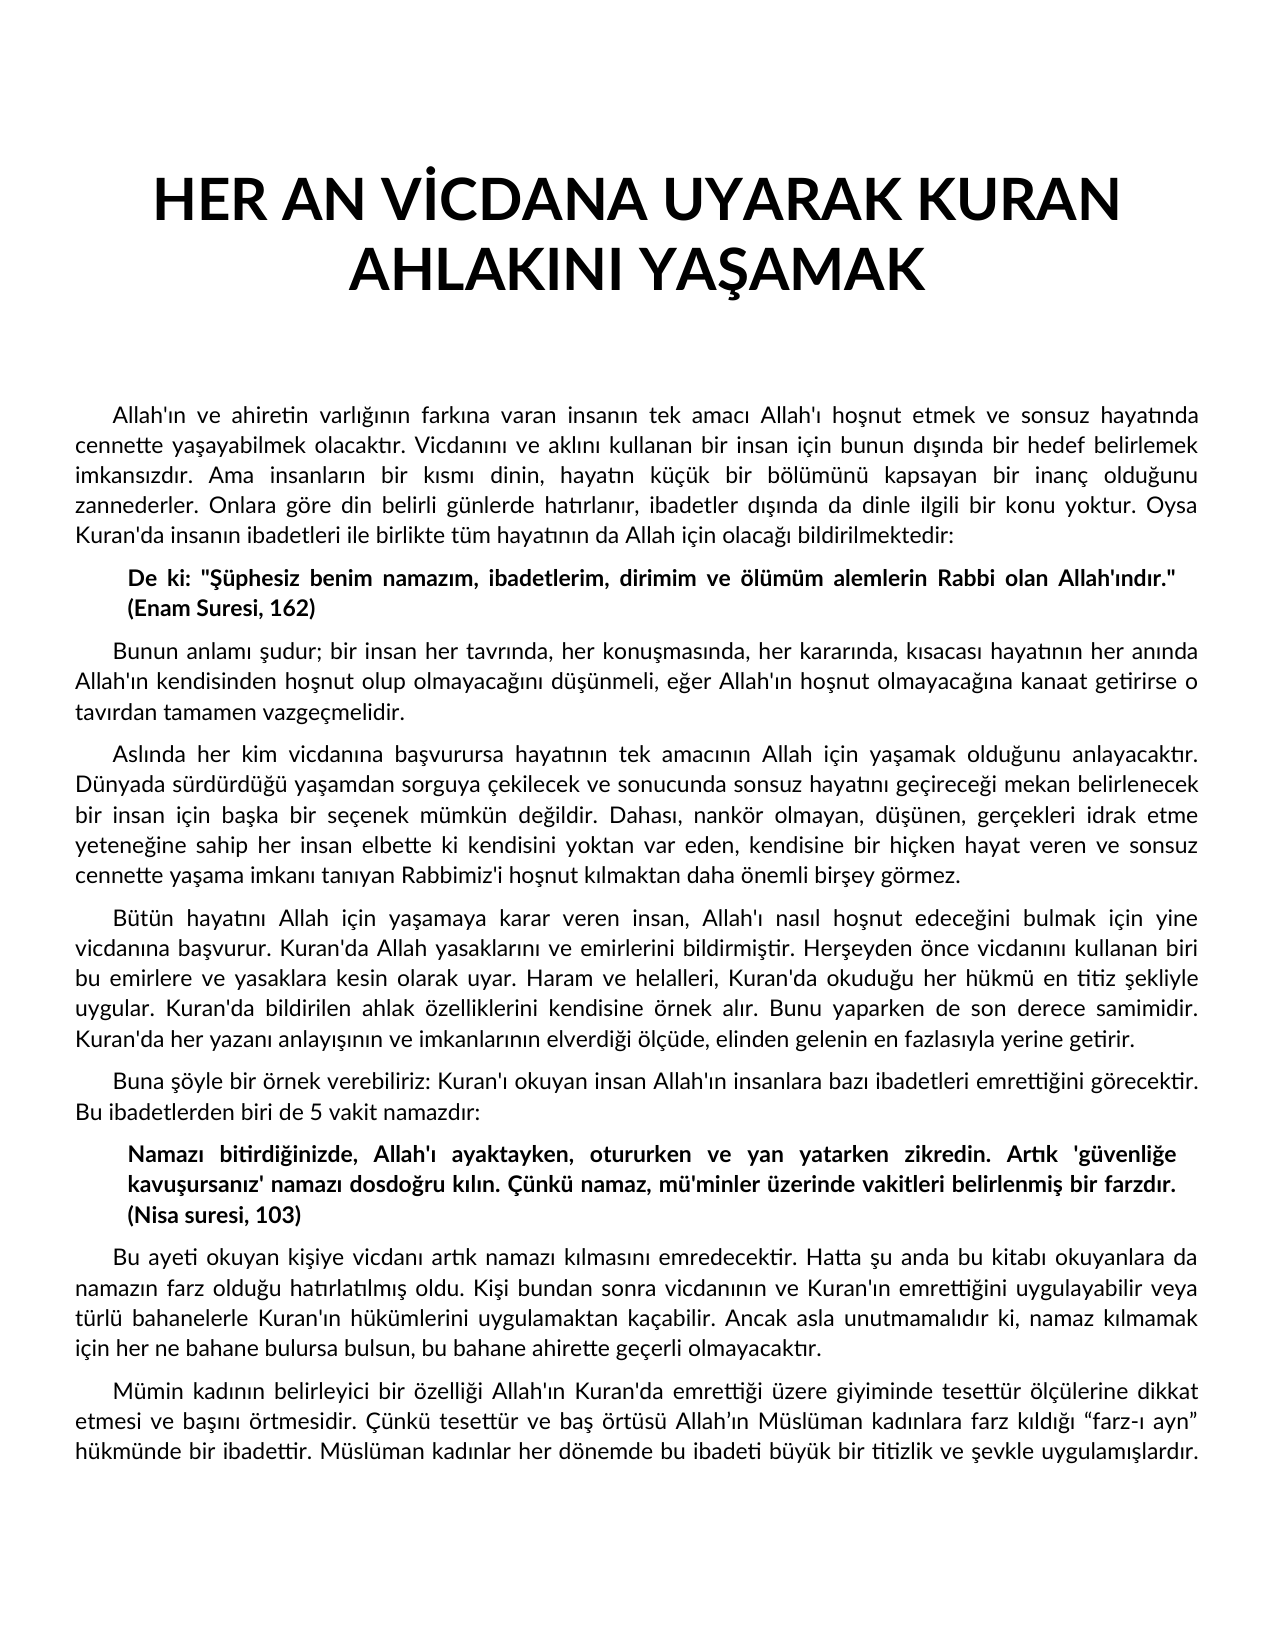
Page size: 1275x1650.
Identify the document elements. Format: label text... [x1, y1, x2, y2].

text Bütün hayatını Allah için yaşamaya karar veren insan, Allah'ı nasıl hoşnut edeceğini bulmak için yine vicdanına başvurur. Kuran'da Allah yasaklarını ve emirlerini bildirmiştir. Herşeyden önce vicdanını kullanan biri bu emirlere ve yasaklara kesin olarak uyar. Haram ve helalleri, Kuran'da okuduğu her hükmü en titiz şekliyle uygular. Kuran'da bildirilen ahlak özelliklerini kendisine örnek alır. Bunu yaparken de son derece samimidir. Kuran'da her yazanı anlayışının ve imkanlarının elverdiği ölçüde, elinden gelenin en fazlasıyla yerine getirir. [75, 903, 1200, 1052]
text De ki: "Şüphesiz benim namazım, ibadetlerim, dirimim ve ölümüm alemlerin Rabbi olan Allah'ındır." (Enam Suresi, 162) [127, 564, 1177, 622]
text Bu ayeti okuyan kişiye vicdanı artık namazı kılmasını emredecektir. Hatta şu anda bu kitabı okuyanlara da namazın farz olduğu hatırlatılmış oldu. Kişi bundan sonra vicdanının ve Kuran'ın emrettiğini uygulayabilir veya türlü bahanelerle Kuran'ın hükümlerini uygulamaktan kaçabilir. Ancak asla unutmamalıdır ki, namaz kılmamak için her ne bahane bulursa bulsun, bu bahane ahirette geçerli olmayacaktır. [75, 1243, 1200, 1361]
text Allah'ın ve ahiretin varlığının farkına varan insanın tek amacı Allah'ı hoşnut etmek ve sonsuz hayatında cennette yaşayabilmek olacaktır. Vicdanını ve aklını kullanan bir insan için bunun dışında bir hedef belirlemek imkansızdır. Ama insanların bir kısmı dinin, hayatın küçük bir bölümünü kapsayan bir inanç olduğunu zannederler. Onlara göre din belirli günlerde hatırlanır, ibadetler dışında da dinle ilgili bir konu yoktur. Oysa Kuran'da insanın ibadetleri ile birlikte tüm hayatının da Allah için olacağı bildirilmektedir: [75, 400, 1200, 549]
text Mümin kadının belirleyici bir özelliği Allah'ın Kuran'da emrettiği üzere giyiminde tesettür ölçülerine dikkat etmesi ve başını örtmesidir. Çünkü tesettür ve baş örtüsü Allah’ın Müslüman kadınlara farz kıldığı “farz-ı ayn” hükmünde bir ibadettir. Müslüman kadınlar her dönemde bu ibadeti büyük bir titizlik ve şevkle uygulamışlardır. [75, 1376, 1200, 1464]
text Buna şöyle bir örnek verebiliriz: Kuran'ı okuyan insan Allah'ın insanlara bazı ibadetleri emrettiğini görecektir. Bu ibadetlerden biri de 5 vakit namazdır: [75, 1067, 1200, 1125]
text Bunun anlamı şudur; bir insan her tavrında, her konuşmasında, her kararında, kısacası hayatının her anında Allah'ın kendisinden hoşnut olup olmayacağını düşünmeli, eğer Allah'ın hoşnut olmayacağına kanaat getirirse o tavırdan tamamen vazgeçmelidir. [75, 637, 1200, 725]
text Namazı bitirdiğinizde, Allah'ı ayaktayken, otururken ve yan yatarken zikredin. Artık 'güvenliğe kavuşursanız' namazı dosdoğru kılın. Çünkü namaz, mü'minler üzerinde vakitleri belirlenmiş bir farzdır. (Nisa suresi, 103) [127, 1140, 1177, 1228]
subtitle HER AN VİCDANA UYARAK KURAN AHLAKINI YAŞAMAK [75, 162, 1200, 302]
text Aslında her kim vicdanına başvurursa hayatının tek amacının Allah için yaşamak olduğunu anlayacaktır. Dünyada sürdürdüğü yaşamdan sorguya çekilecek ve sonucunda sonsuz hayatını geçireceği mekan belirlenecek bir insan için başka bir seçenek mümkün değildir. Dahası, nankör olmayan, düşünen, gerçekleri idrak etme yeteneğine sahip her insan elbette ki kendisini yoktan var eden, kendisine bir hiçken hayat veren ve sonsuz cennette yaşama imkanı tanıyan Rabbimiz'i hoşnut kılmaktan daha önemli birşey görmez. [75, 740, 1200, 888]
